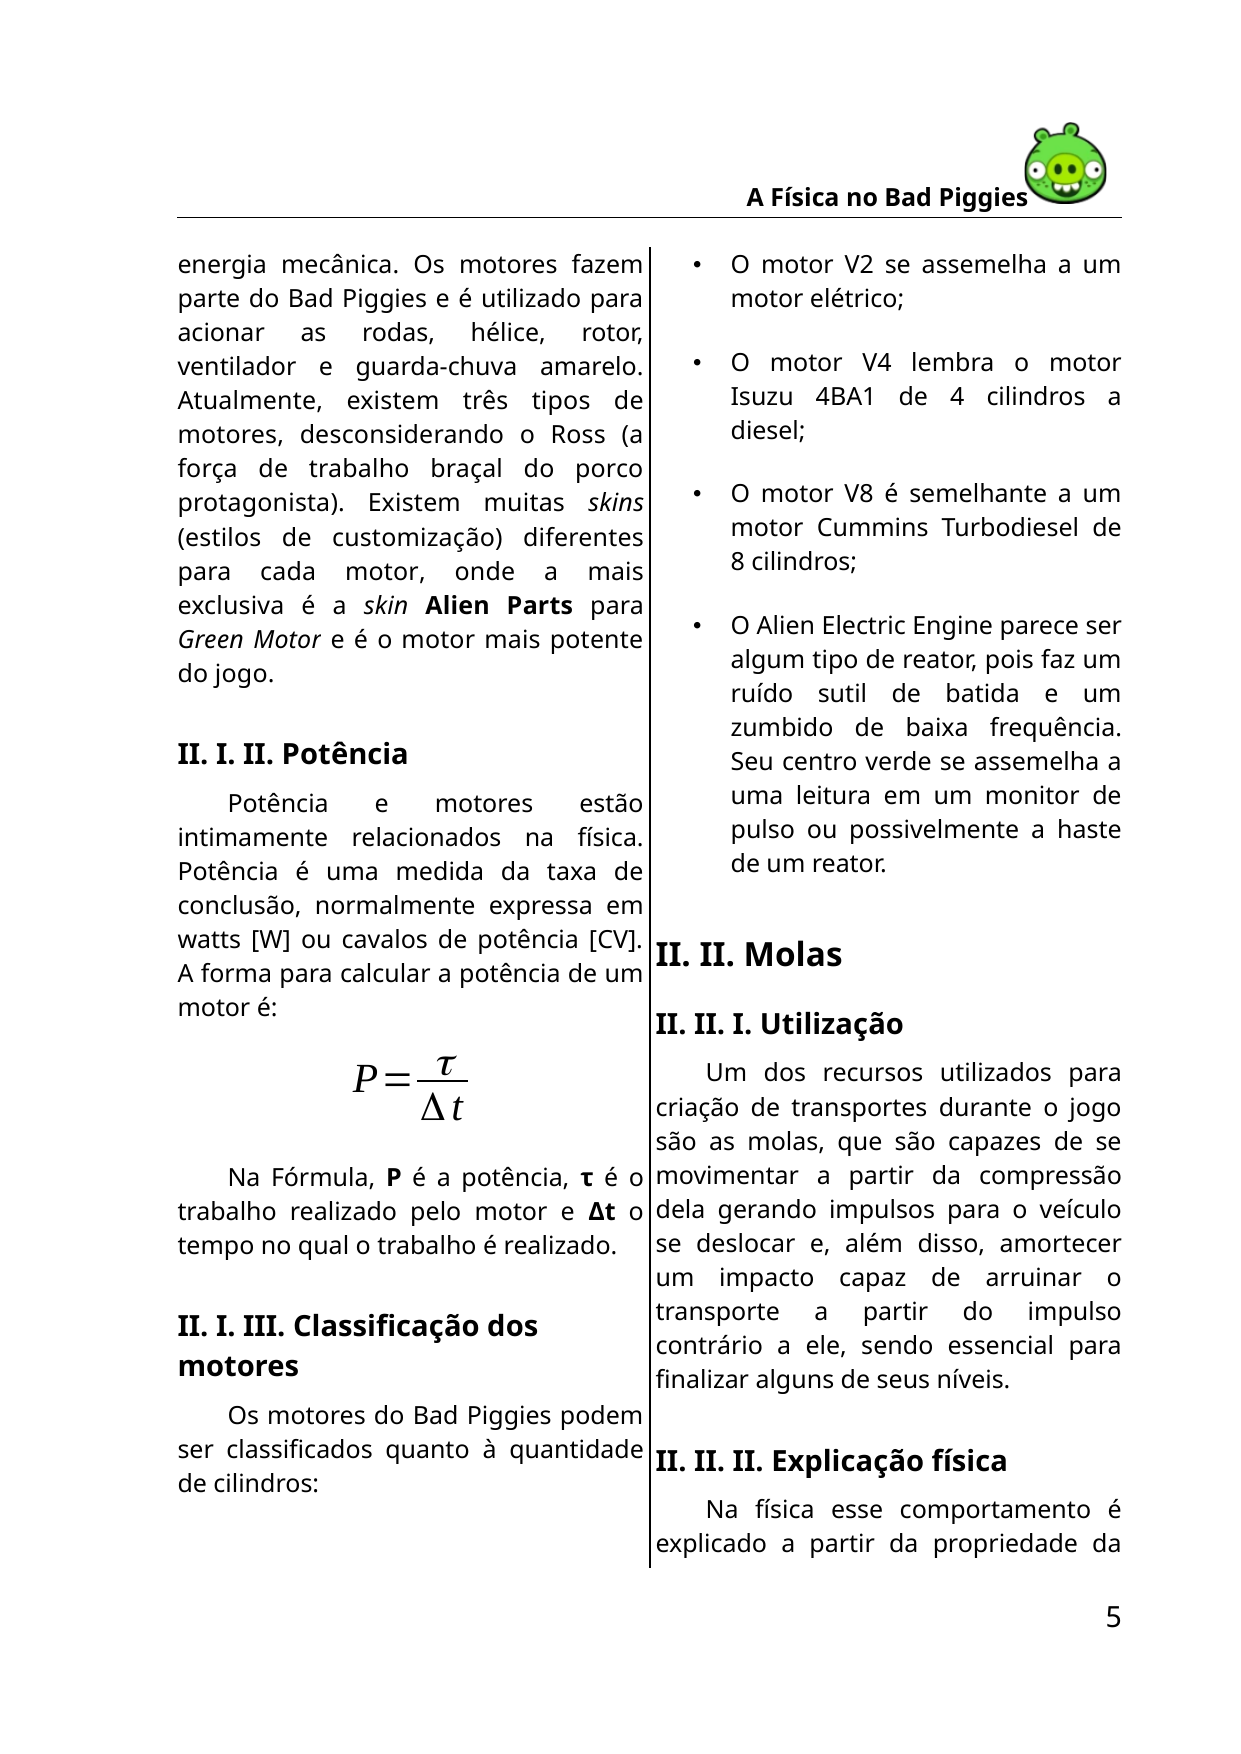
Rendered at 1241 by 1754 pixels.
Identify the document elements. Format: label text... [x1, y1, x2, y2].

text Um motor é um dispositivo que converte outras formas de energia em energia mecânica. Os motores fazem parte do Bad Piggies e é utilizado para acionar as rodas, hélice, rotor, ventilador e guarda-chuva amarelo. Atualmente, existem três tipos de motores, desconsiderando o Ross (a força de trabalho braçal do porco protagonista). Existem muitas skins (estilos de customização) diferentes para cada motor, onde a mais exclusiva é a skin Alien Parts para Green Motor e é o motor mais potente do jogo. [177, 621, 644, 689]
subtitle II. II. I. Utilização [655, 1003, 1122, 1043]
text Na Fórmula, P é a potência, τ é o trabalho realizado pelo motor e Δt o tempo no qual o trabalho é realizado. [177, 1159, 644, 1261]
list O motor V4 lembra o motor Isuzu 4BA1 de 4 cilindros a diesel; [693, 344, 1122, 446]
text ser classificados quanto à quantidade de cilindros: [177, 1431, 644, 1499]
list O motor V2 se assemelha a um motor elétrico; [693, 247, 1122, 315]
subtitle II. II. II. Explicação física [655, 1440, 1122, 1479]
list O Alien Electric Engine parece ser algum tipo de reator, pois faz um ruído sutil de batida e um zumbido de baixa frequência. Seu centro verde se assemelha a uma leitura em um monitor de pulso ou possivelmente a haste de um reator. [693, 608, 1122, 880]
text Os motores do Bad Piggies podem [177, 1397, 644, 1431]
picture [1024, 122, 1107, 204]
list O motor V8 é semelhante a um motor Cummins Turbodiesel de 8 cilindros; [693, 476, 1122, 578]
subtitle II. II. Molas [655, 930, 1122, 976]
subtitle II. I. III. Classificação dos motores [177, 1306, 644, 1385]
text Potência e motores estão intimamente relacionados na física. Potência é uma medida da taxa de conclusão, normalmente expressa em watts [W] ou cavalos de potência [CV]. A forma para calcular a potência de um motor é: [277, 990, 644, 1024]
subtitle II. I. II. Potência [177, 733, 644, 773]
